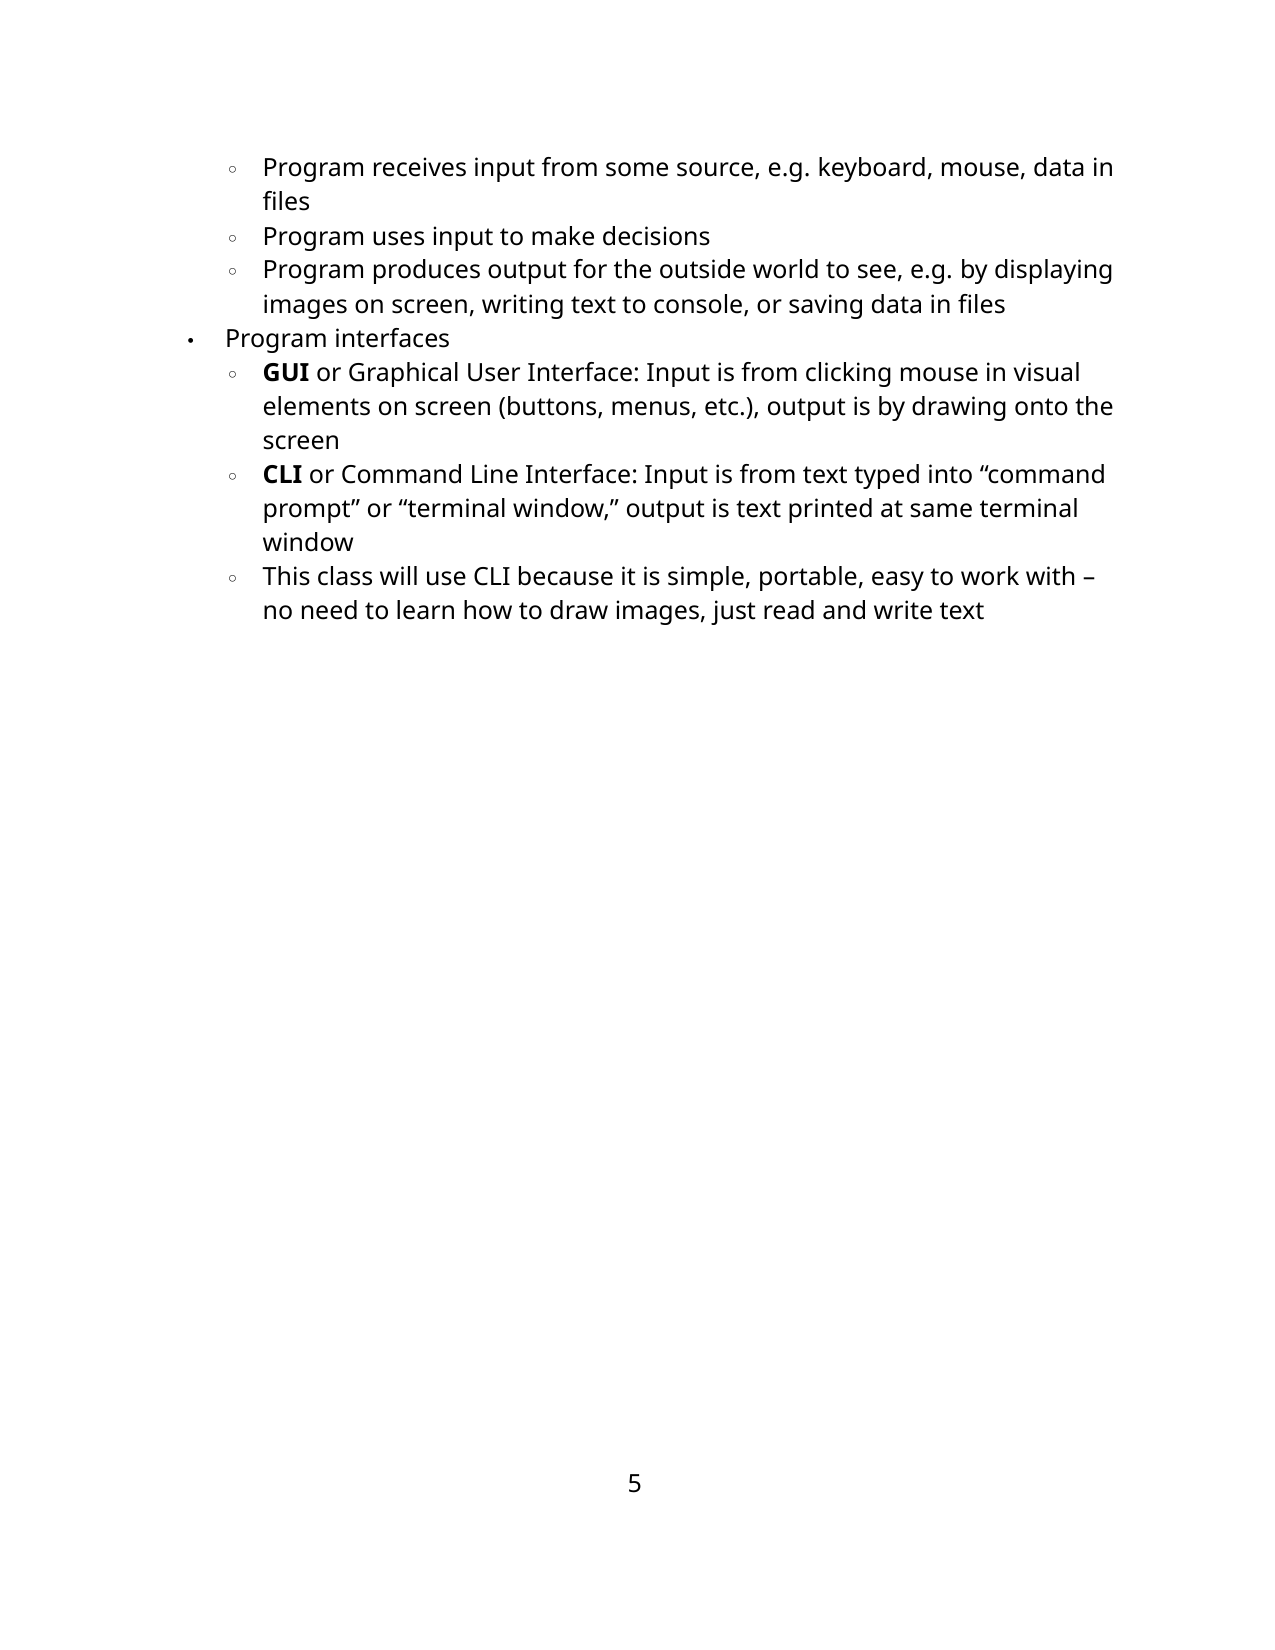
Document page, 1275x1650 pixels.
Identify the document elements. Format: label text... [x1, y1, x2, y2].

list Program uses input to make decisions [225, 218, 1125, 252]
list CLI or Command Line Interface: Input is from text typed into “command prompt” or “terminal window,” output is text printed at same terminal window [225, 457, 1125, 559]
list This class will use CLI because it is simple, portable, easy to work with – no need to learn how to draw images, just read and write text [225, 559, 1125, 627]
list GUI or Graphical User Interface: Input is from clicking mouse in visual elements on screen (buttons, menus, etc.), output is by drawing onto the screen [225, 354, 1125, 457]
list Program interfaces [187, 320, 1125, 354]
list Program produces output for the outside world to see, e.g. by displaying images on screen, writing text to console, or saving data in files [225, 252, 1125, 320]
list Program receives input from some source, e.g. keyboard, mouse, data in files [225, 150, 1125, 218]
